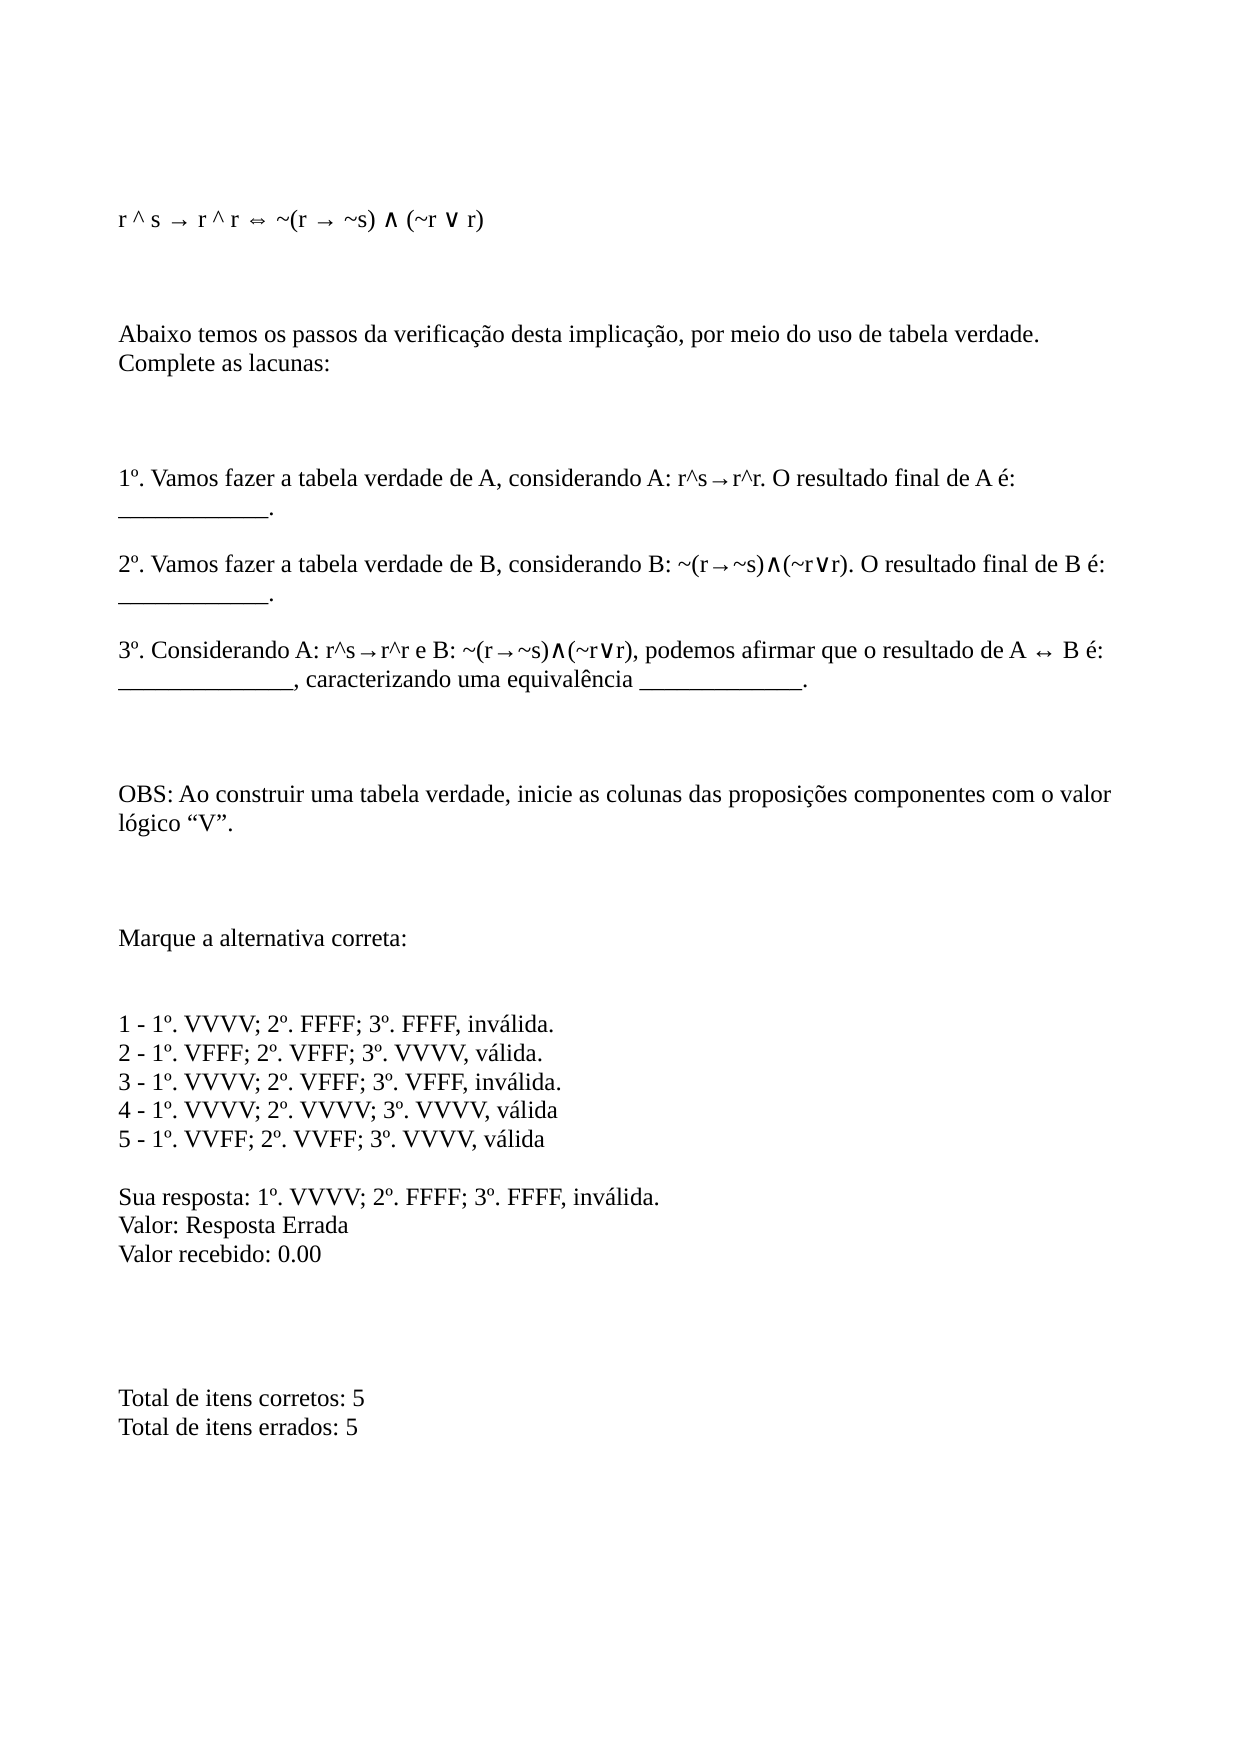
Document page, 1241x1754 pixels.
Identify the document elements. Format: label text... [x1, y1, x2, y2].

text Marque a alternativa correta: [118, 923, 1122, 952]
text Valor recebido: 0.00 [118, 1239, 1122, 1268]
text Valor: Resposta Errada [118, 1211, 1122, 1239]
text Total de itens corretos: 5 [118, 1383, 1122, 1412]
text 2º. Vamos fazer a tabela verdade de B, considerando B: ~(r→~s)∧(~r∨r). O resultado final de B é: ____________. [118, 549, 1122, 607]
text r ^ s → r ^ r ⇔ ~(r → ~s) ∧ (~r ∨ r) [118, 204, 1122, 233]
text 5 - 1º. VVFF; 2º. VVFF; 3º. VVVV, válida [118, 1124, 1122, 1153]
text 4 - 1º. VVVV; 2º. VVVV; 3º. VVVV, válida [118, 1096, 1122, 1124]
text 1º. Vamos fazer a tabela verdade de A, considerando A: r^s→r^r. O resultado final de A é: ____________. [118, 463, 1122, 521]
text Total de itens errados: 5 [118, 1412, 1122, 1441]
text OBS: Ao construir uma tabela verdade, inicie as colunas das proposições componentes com o valor lógico “V”. [118, 779, 1122, 837]
text Sua resposta: 1º. VVVV; 2º. FFFF; 3º. FFFF, inválida. [118, 1182, 1122, 1211]
text 2 - 1º. VFFF; 2º. VFFF; 3º. VVVV, válida. [118, 1038, 1122, 1067]
text 3 - 1º. VVVV; 2º. VFFF; 3º. VFFF, inválida. [118, 1067, 1122, 1096]
text 3º. Considerando A: r^s→r^r e B: ~(r→~s)∧(~r∨r), podemos afirmar que o resultado de A ↔ B é: ______________, caracterizando uma equivalência _____________. [118, 636, 1122, 693]
text Abaixo temos os passos da verificação desta implicação, por meio do uso de tabela verdade. Complete as lacunas: [118, 319, 1122, 377]
text 1 - 1º. VVVV; 2º. FFFF; 3º. FFFF, inválida. [118, 1009, 1122, 1038]
